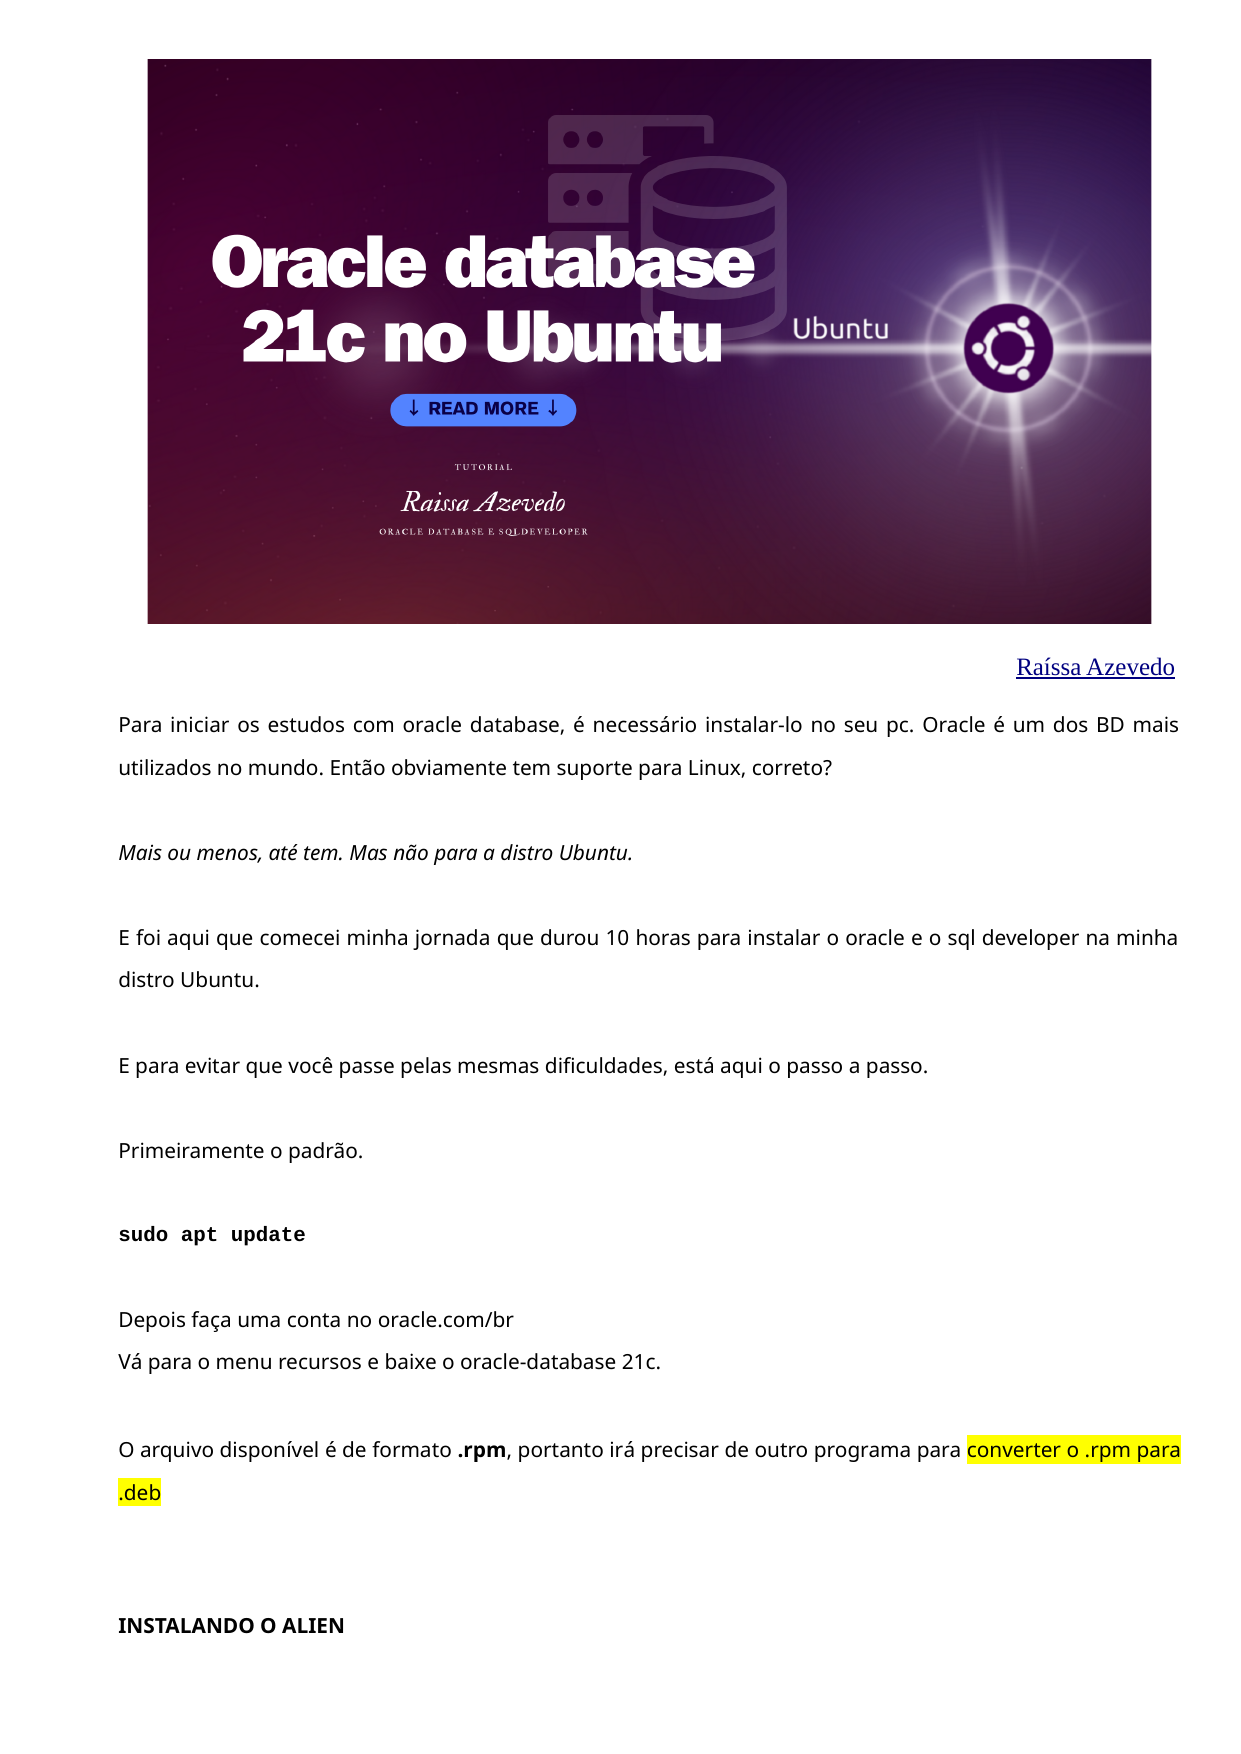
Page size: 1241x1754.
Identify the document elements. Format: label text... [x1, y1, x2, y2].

text Primeiramente o padrão. [118, 1093, 1181, 1164]
text E para evitar que você passe pelas mesmas dificuldades, está aqui o passo a passo. [118, 1051, 1181, 1079]
text Raíssa Azevedo [118, 652, 1181, 681]
picture [147, 59, 1152, 624]
text Para iniciar os estudos com oracle database, é necessário instalar-lo no seu pc. Oracle é um dos BD mais utilizados no mundo. Então obviamente tem suporte para Linux, correto? [118, 710, 1181, 781]
text INSTALANDO O ALIEN [118, 1611, 1181, 1639]
text sudo apt update [118, 1224, 1181, 1248]
text E foi aqui que comecei minha jornada que durou 10 horas para instalar o oracle e o sql developer na minha distro Ubuntu. [118, 923, 1181, 994]
text Vá para o menu recursos e baixe o oracle-database 21c. [118, 1347, 1181, 1376]
text Mais ou menos, até tem. Mas não para a distro Ubuntu. [118, 838, 1181, 866]
text O arquivo disponível é de formato .rpm, portanto irá precisar de outro programa para converter o .rpm para .deb [118, 1435, 1181, 1506]
text Depois faça uma conta no oracle.com/br [118, 1305, 1181, 1333]
